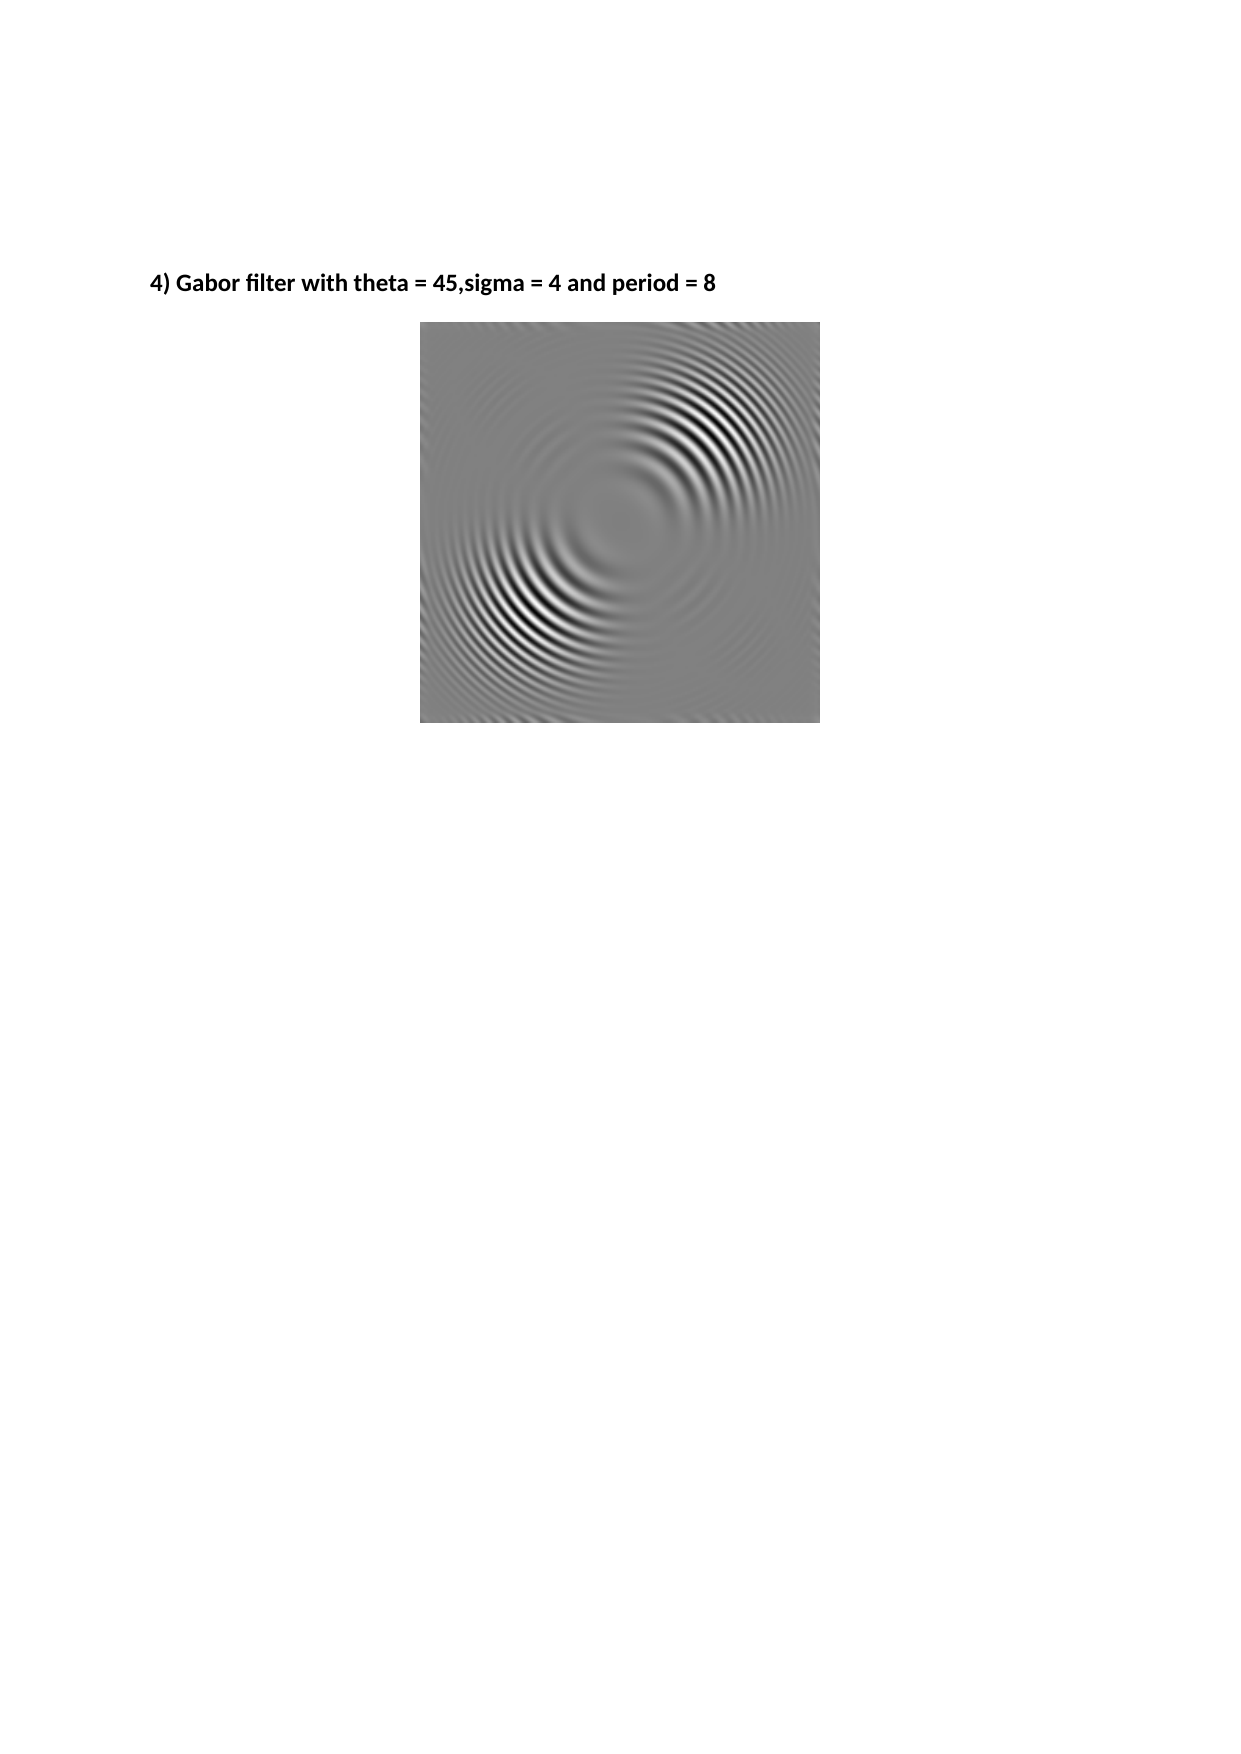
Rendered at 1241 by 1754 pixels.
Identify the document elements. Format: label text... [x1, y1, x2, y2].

picture [420, 322, 820, 723]
text 4) Gabor filter with theta = 45,sigma = 4 and period = 8 [150, 267, 1090, 297]
